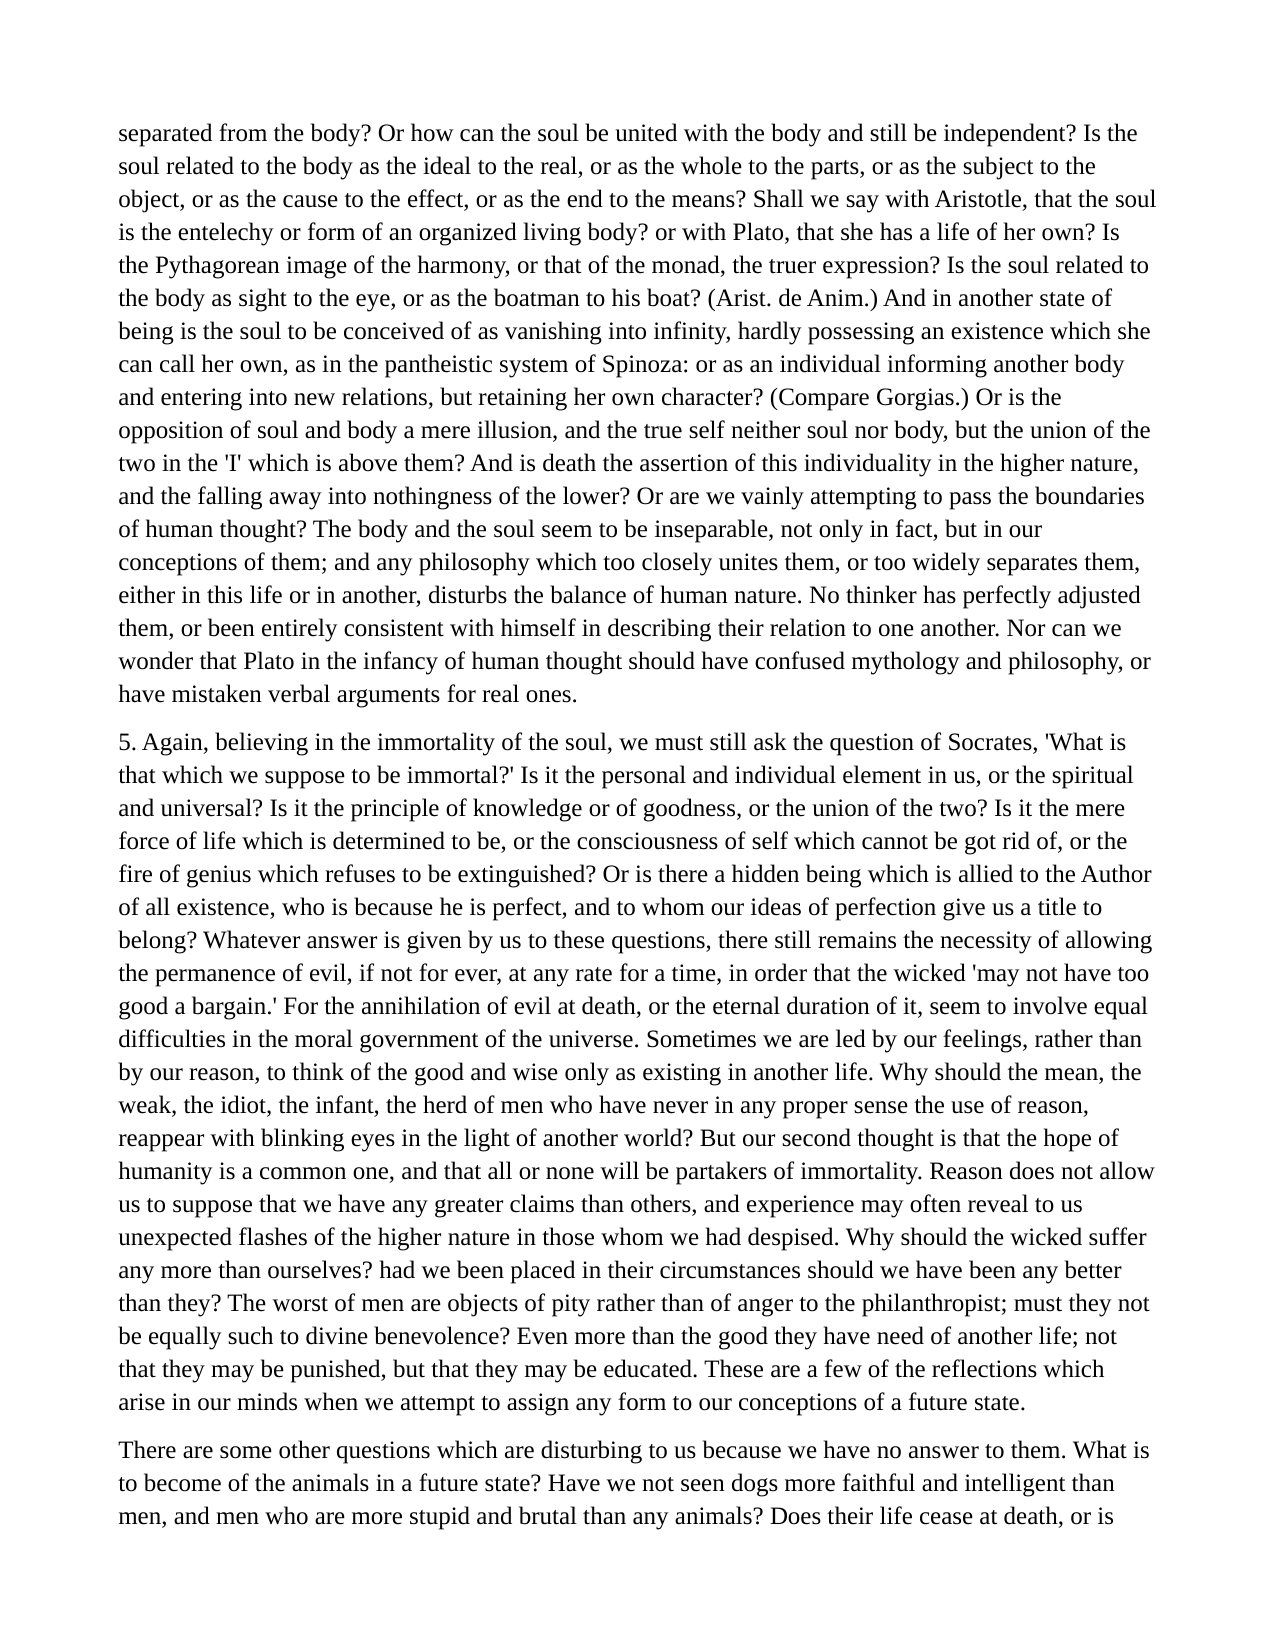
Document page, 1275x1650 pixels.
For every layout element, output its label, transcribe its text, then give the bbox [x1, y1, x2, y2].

text 5. Again, believing in the immortality of the soul, we must still ask the question of Socrates, 'What is that which we suppose to be immortal?' Is it the personal and individual element in us, or the spiritual and universal? Is it the principle of knowledge or of goodness, or the union of the two? Is it the mere force of life which is determined to be, or the consciousness of self which cannot be got rid of, or the fire of genius which refuses to be extinguished? Or is there a hidden being which is allied to the Author of all existence, who is because he is perfect, and to whom our ideas of perfection give us a title to belong? Whatever answer is given by us to these questions, there still remains the necessity of allowing the permanence of evil, if not for ever, at any rate for a time, in order that the wicked 'may not have too good a bargain.' For the annihilation of evil at death, or the eternal duration of it, seem to involve equal difficulties in the moral government of the universe. Sometimes we are led by our feelings, rather than by our reason, to think of the good and wise only as existing in another life. Why should the mean, the weak, the idiot, the infant, the herd of men who have never in any proper sense the use of reason, reappear with blinking eyes in the light of another world? But our second thought is that the hope of humanity is a common one, and that all or none will be partakers of immortality. Reason does not allow us to suppose that we have any greater claims than others, and experience may often reveal to us unexpected flashes of the higher nature in those whom we had despised. Why should the wicked suffer any more than ourselves? had we been placed in their circumstances should we have been any better than they? The worst of men are objects of pity rather than of anger to the philanthropist; must they not be equally such to divine benevolence? Even more than the good they have need of another life; not that they may be punished, but that they may be educated. These are a few of the reflections which arise in our minds when we attempt to assign any form to our conceptions of a future state. [118, 727, 1157, 1416]
text separated from the body? Or how can the soul be united with the body and still be independent? Is the soul related to the body as the ideal to the real, or as the whole to the parts, or as the subject to the object, or as the cause to the effect, or as the end to the means? Shall we say with Aristotle, that the soul is the entelechy or form of an organized living body? or with Plato, that she has a life of her own? Is the Pythagorean image of the harmony, or that of the monad, the truer expression? Is the soul related to the body as sight to the eye, or as the boatman to his boat? (Arist. de Anim.) And in another state of being is the soul to be conceived of as vanishing into infinity, hardly possessing an existence which she can call her own, as in the pantheistic system of Spinoza: or as an individual informing another body and entering into new relations, but retaining her own character? (Compare Gorgias.) Or is the opposition of soul and body a mere illusion, and the true self neither soul nor body, but the union of the two in the 'I' which is above them? And is death the assertion of this individuality in the higher nature, and the falling away into nothingness of the lower? Or are we vainly attempting to pass the boundaries of human thought? The body and the soul seem to be inseparable, not only in fact, but in our conceptions of them; and any philosophy which too closely unites them, or too widely separates them, either in this life or in another, disturbs the balance of human nature. No thinker has perfectly adjusted them, or been entirely consistent with himself in describing their relation to one another. Nor can we wonder that Plato in the infancy of human thought should have confused mythology and philosophy, or have mistaken verbal arguments for real ones. [118, 118, 1157, 708]
text There are some other questions which are disturbing to us because we have no answer to them. What is to become of the animals in a future state? Have we not seen dogs more faithful and intelligent than men, and men who are more stupid and brutal than any animals? Does their life cease at death, or is [118, 1435, 1157, 1530]
